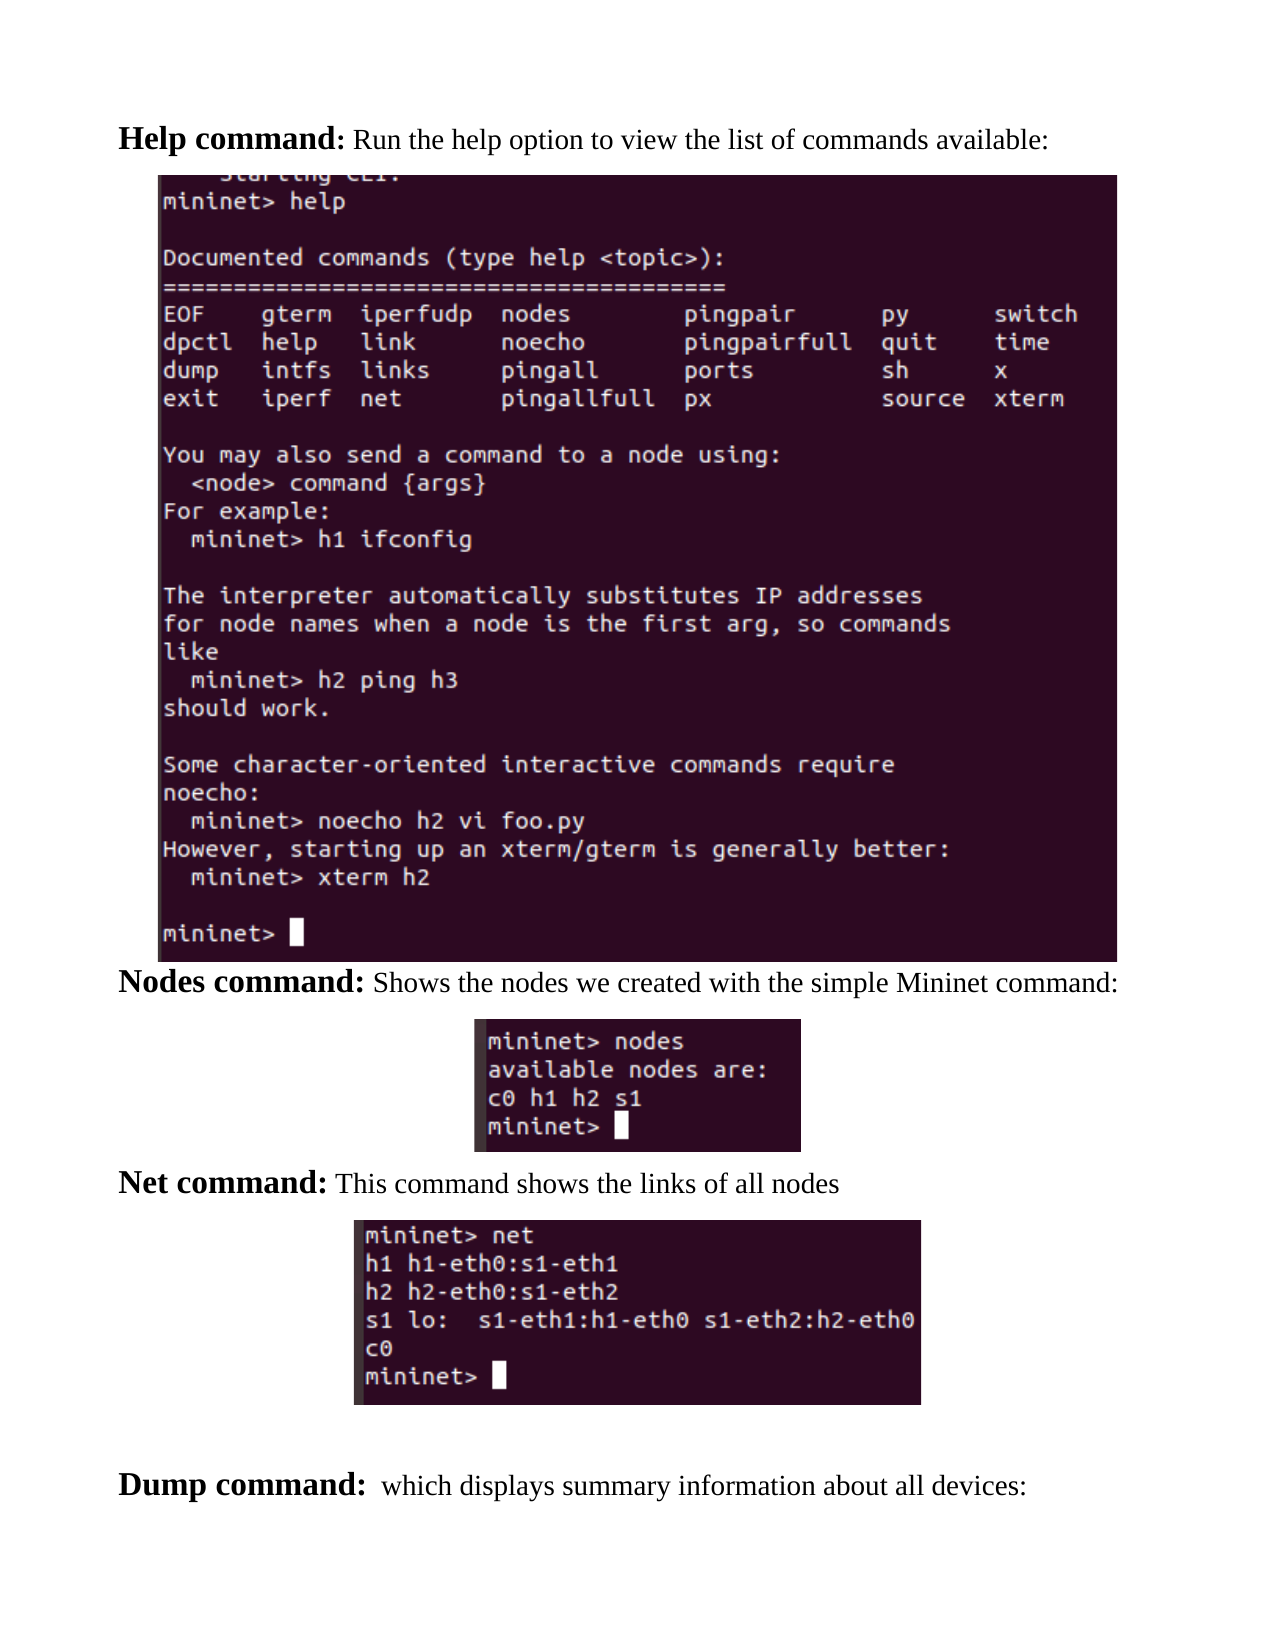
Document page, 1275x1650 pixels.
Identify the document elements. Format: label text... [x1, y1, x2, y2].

text Help command: Run the help option to view the list of commands available: [118, 118, 1157, 156]
text Nodes command: Shows the nodes we created with the simple Mininet command: [118, 219, 1157, 1000]
text Dump command: which displays summary information about all devices: [118, 1465, 1157, 1503]
text Net command: This command shows the links of all nodes [118, 1163, 1157, 1201]
